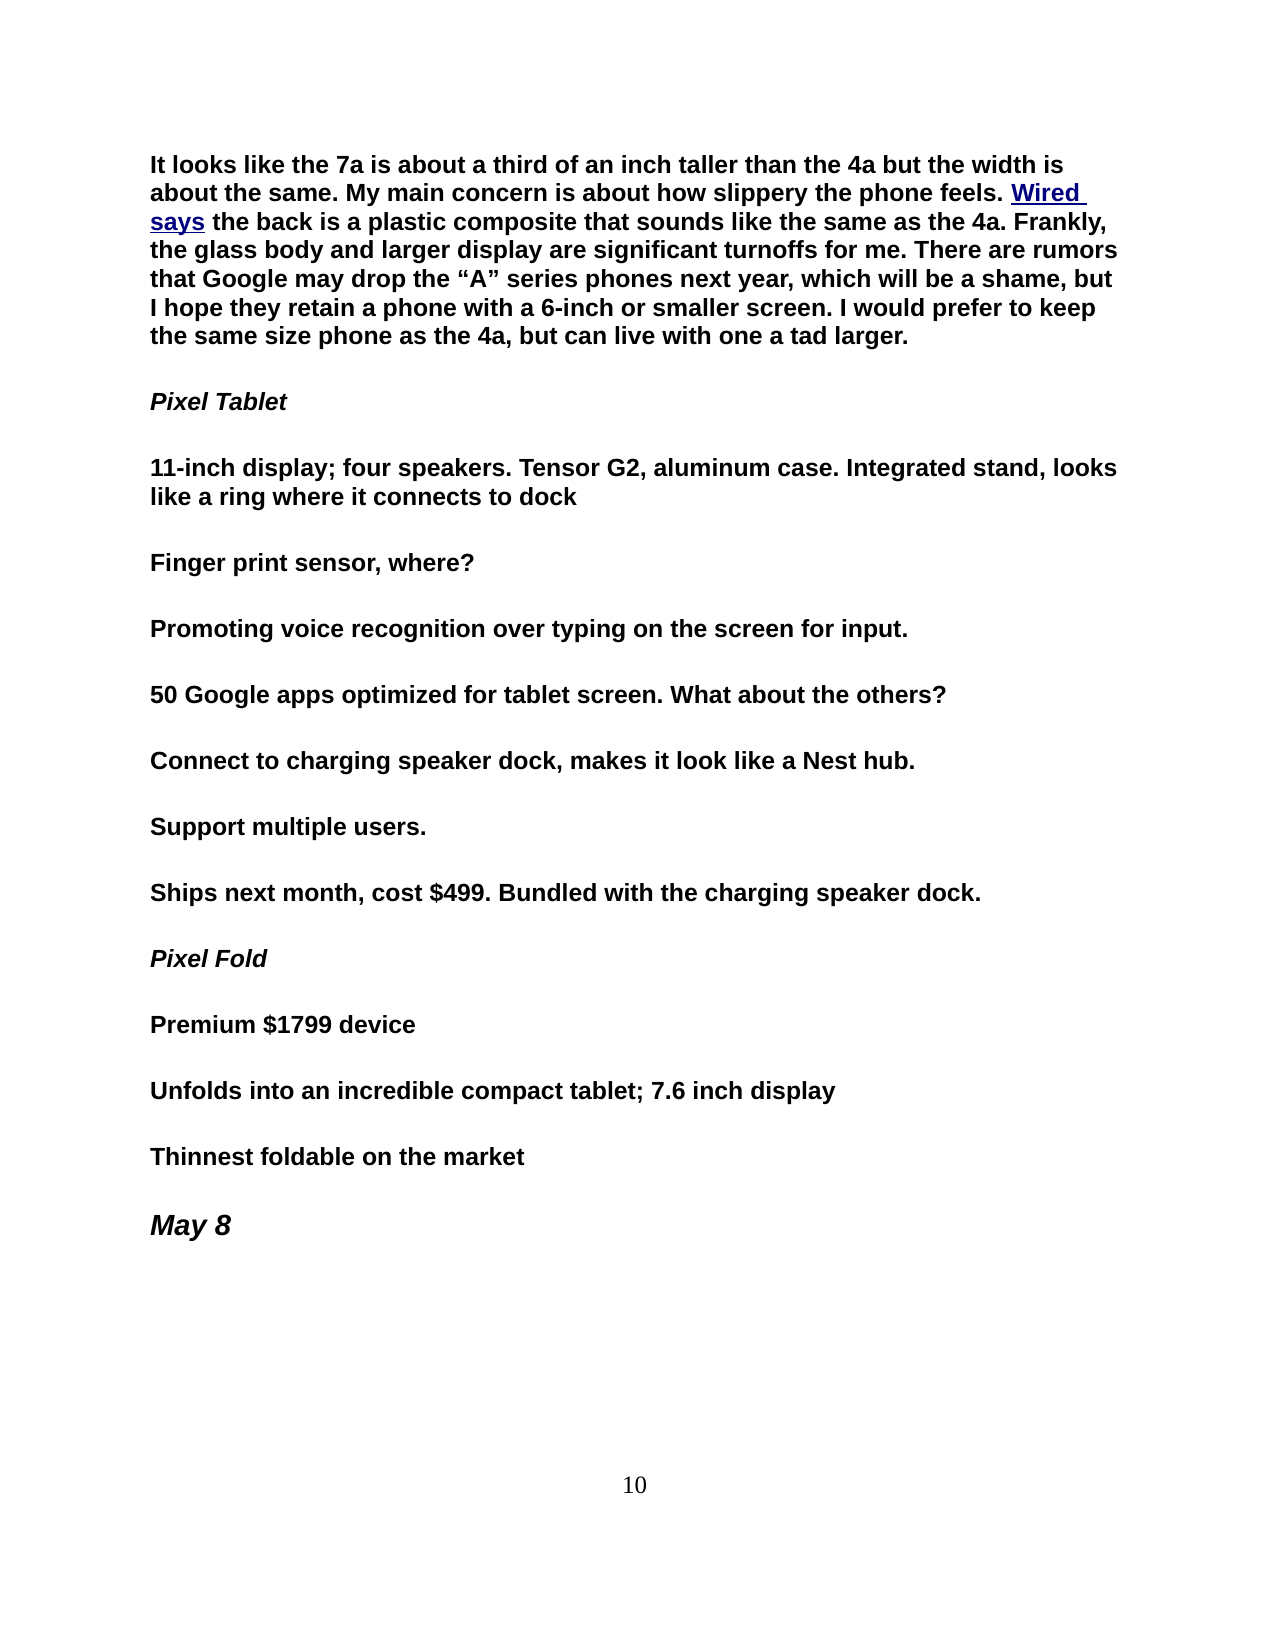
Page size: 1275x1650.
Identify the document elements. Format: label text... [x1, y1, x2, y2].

subtitle Connect to charging speaker dock, makes it look like a Nest hub. [150, 746, 1125, 774]
subtitle It looks like the 7a is about a third of an inch taller than the 4a but the width is about the same. My main concern is about how slippery the phone feels. Wired says the back is a plastic composite that sounds like the same as the 4a. Frankly, the glass body and larger display are significant turnoffs for me. There are rumors that Google may drop the “A” series phones next year, which will be a shame, but I hope they retain a phone with a 6-inch or smaller screen. I would prefer to keep the same size phone as the 4a, but can live with one a tad larger. [150, 150, 1125, 350]
subtitle Support multiple users. [150, 812, 1125, 841]
subtitle Ships next month, cost $499. Bundled with the charging speaker dock. [150, 878, 1125, 907]
subtitle Promoting voice recognition over typing on the screen for input. [150, 614, 1125, 642]
subtitle 11-inch display; four speakers. Tensor G2, aluminum case. Integrated stand, looks like a ring where it connects to dock [150, 453, 1125, 510]
subtitle Unfolds into an incredible compact tablet; 7.6 inch display [150, 1076, 1125, 1105]
subtitle Pixel Tablet [150, 387, 1125, 416]
subtitle Thinnest foldable on the market [150, 1142, 1125, 1171]
subtitle 50 Google apps optimized for tablet screen. What about the others? [150, 680, 1125, 708]
subtitle Pixel Fold [150, 944, 1125, 973]
subtitle May 8 [150, 1208, 1125, 1242]
subtitle Finger print sensor, where? [150, 548, 1125, 576]
subtitle Premium $1799 device [150, 1010, 1125, 1039]
